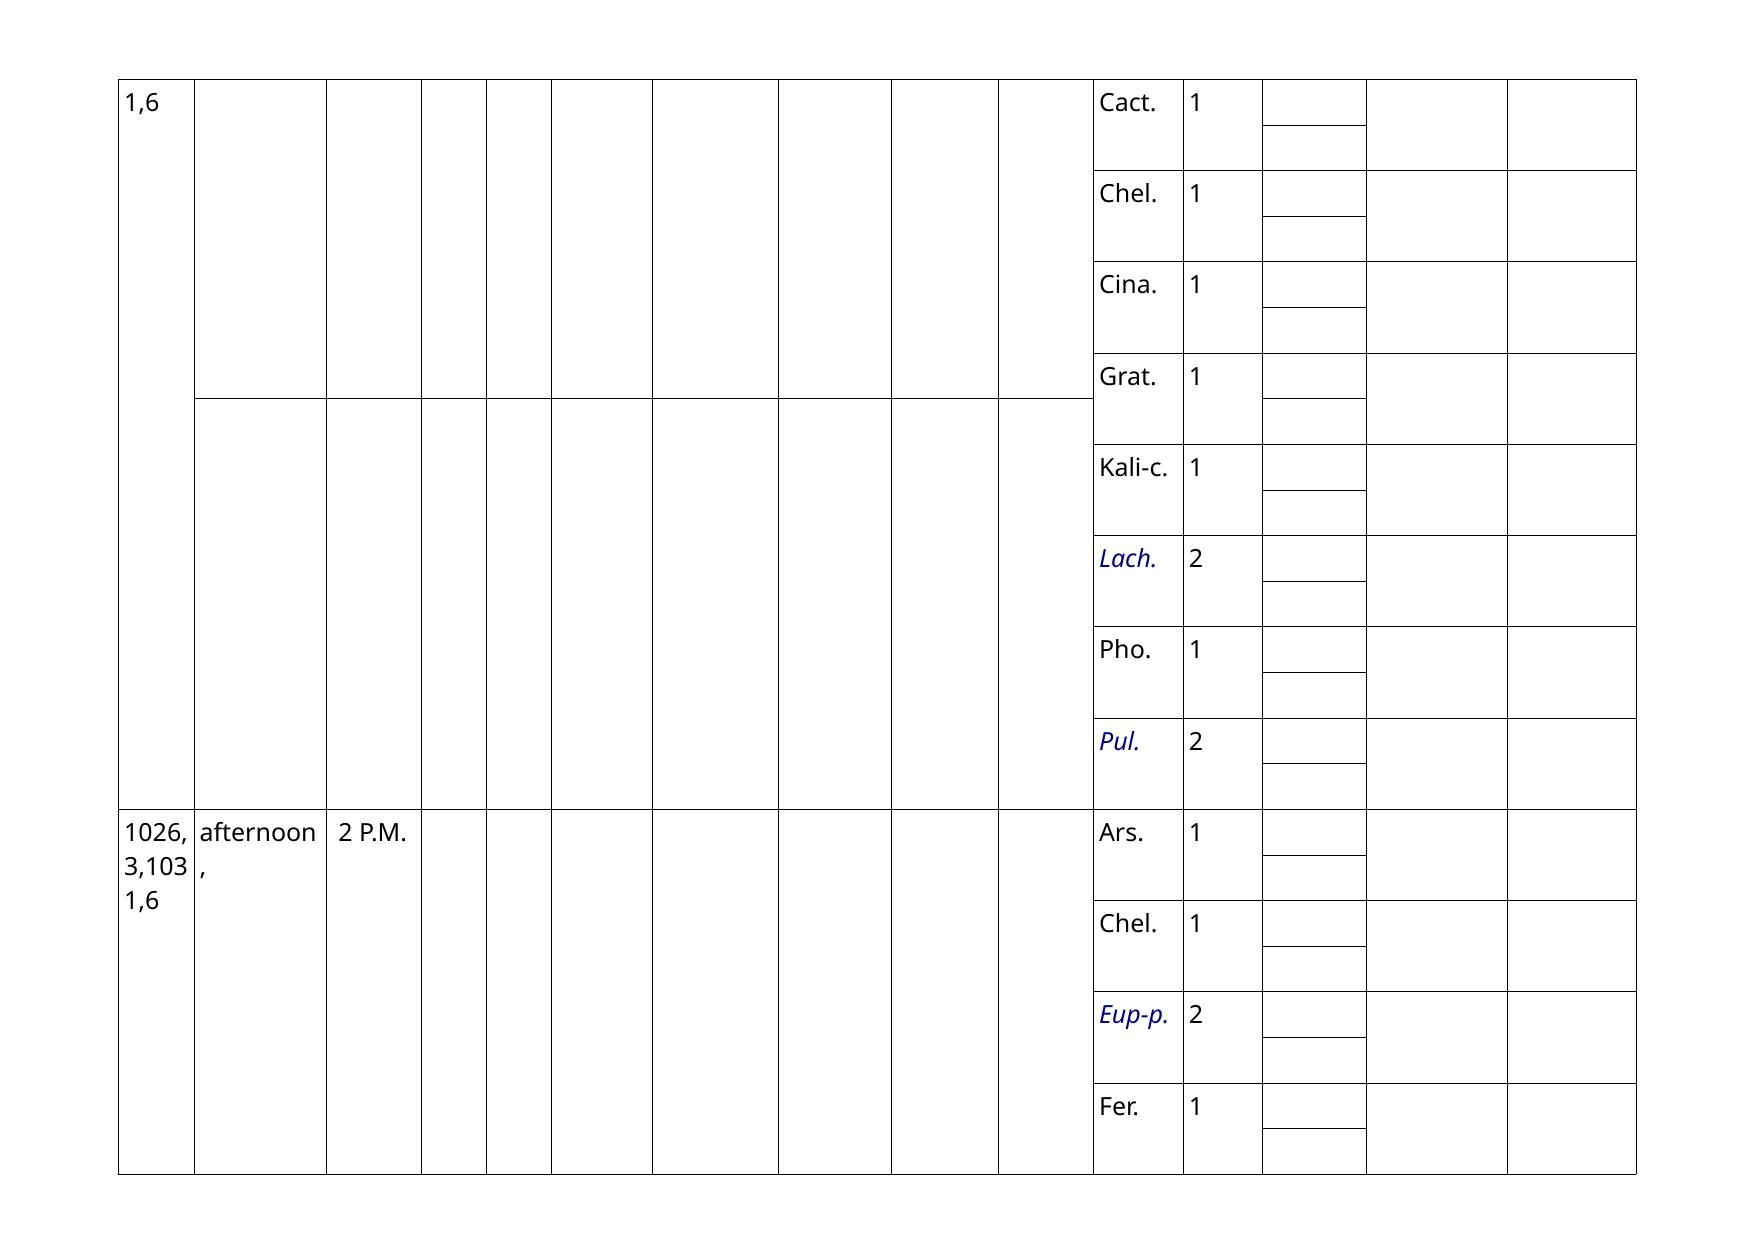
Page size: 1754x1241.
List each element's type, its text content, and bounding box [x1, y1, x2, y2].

table_cell [1263, 536, 1366, 581]
table_cell 1026,3,1031,6 [119, 810, 194, 1174]
table_cell [1508, 1084, 1636, 1174]
table_cell [1367, 262, 1507, 353]
table_cell [999, 80, 1093, 398]
table_cell Cina. [1094, 262, 1183, 353]
table_cell [422, 80, 486, 398]
table_cell [1508, 171, 1636, 261]
table_cell Chel. [1094, 171, 1183, 261]
table_cell [1263, 1129, 1366, 1174]
table_cell [1367, 80, 1507, 170]
table_cell Kali-c. [1094, 445, 1183, 535]
table_cell [1367, 901, 1507, 991]
table_cell [892, 810, 998, 1174]
table_cell [1263, 901, 1366, 946]
table_cell [1263, 445, 1366, 489]
table_cell [1263, 764, 1366, 809]
table_cell [327, 399, 421, 809]
table_cell [1367, 1084, 1507, 1174]
table_cell [1367, 354, 1507, 444]
table_cell Eup-p. [1094, 992, 1183, 1083]
table_cell [1508, 992, 1636, 1083]
table_cell [1508, 719, 1636, 809]
table_cell [487, 80, 551, 398]
table_cell [1263, 262, 1366, 307]
table_cell Ars. [1094, 810, 1183, 900]
table_cell [1263, 673, 1366, 718]
table_cell [999, 810, 1093, 1174]
table_cell [195, 399, 326, 809]
table_cell 2 [1184, 719, 1262, 809]
table_cell [1508, 536, 1636, 626]
table_cell [1367, 810, 1507, 900]
table_cell [1508, 262, 1636, 353]
table_cell [327, 80, 421, 398]
table_cell [999, 399, 1093, 809]
table_cell [1508, 354, 1636, 444]
table_cell [552, 399, 652, 809]
table_cell [1508, 80, 1636, 170]
table_cell [779, 810, 891, 1174]
table_cell [1367, 171, 1507, 261]
table_cell [1367, 627, 1507, 718]
table_cell [892, 80, 998, 398]
table_cell [487, 399, 551, 809]
table_cell [1263, 582, 1366, 626]
table_cell [1263, 992, 1366, 1037]
table_cell [1263, 947, 1366, 991]
table_cell [653, 80, 778, 398]
table_cell 1,6 [119, 80, 194, 809]
table_cell 1 [1184, 627, 1262, 718]
table_cell [1263, 1084, 1366, 1128]
table_cell Chel. [1094, 901, 1183, 991]
table_cell 1 [1184, 810, 1262, 900]
table_cell [1263, 354, 1366, 398]
table_cell [1263, 171, 1366, 216]
table_cell 1 [1184, 354, 1262, 444]
table_cell [779, 80, 891, 398]
table_cell 1 [1184, 445, 1262, 535]
table_cell [1263, 491, 1366, 535]
table_cell [552, 80, 652, 398]
table_cell [1263, 856, 1366, 900]
table_cell 1 [1184, 901, 1262, 991]
table_cell [1263, 1038, 1366, 1083]
table_cell [1263, 126, 1366, 170]
table_cell 2 P.M. [327, 810, 421, 1174]
table_cell Pul. [1094, 719, 1183, 809]
table_cell Grat. [1094, 354, 1183, 444]
table_cell [1263, 308, 1366, 353]
table_cell [1508, 901, 1636, 991]
table_cell Pho. [1094, 627, 1183, 718]
table_cell [487, 810, 551, 1174]
table_cell 1 [1184, 80, 1262, 170]
table_cell 1 [1184, 1084, 1262, 1174]
table_cell [1263, 810, 1366, 854]
table_cell [1508, 627, 1636, 718]
table_cell [653, 399, 778, 809]
table_cell [779, 399, 891, 809]
table_cell [1263, 399, 1366, 444]
table_cell [653, 810, 778, 1174]
table_cell 1 [1184, 262, 1262, 353]
table_cell [1367, 992, 1507, 1083]
table_cell 2 [1184, 536, 1262, 626]
table_cell afternoon, [195, 810, 326, 1174]
table_cell [1263, 217, 1366, 261]
table_cell 1 [1184, 171, 1262, 261]
table_cell [1263, 627, 1366, 672]
table_cell [1508, 810, 1636, 900]
table_cell [1263, 719, 1366, 763]
table_cell Lach. [1094, 536, 1183, 626]
table_cell [892, 399, 998, 809]
table_cell [422, 810, 486, 1174]
table_cell Cact. [1094, 80, 1183, 170]
table_cell [1367, 445, 1507, 535]
table_cell [195, 80, 326, 398]
table_cell 2 [1184, 992, 1262, 1083]
table_cell [1367, 536, 1507, 626]
table_cell Fer. [1094, 1084, 1183, 1174]
table_cell [1263, 80, 1366, 124]
table_cell [552, 810, 652, 1174]
table_cell [1508, 445, 1636, 535]
table_cell [422, 399, 486, 809]
table_cell [1367, 719, 1507, 809]
